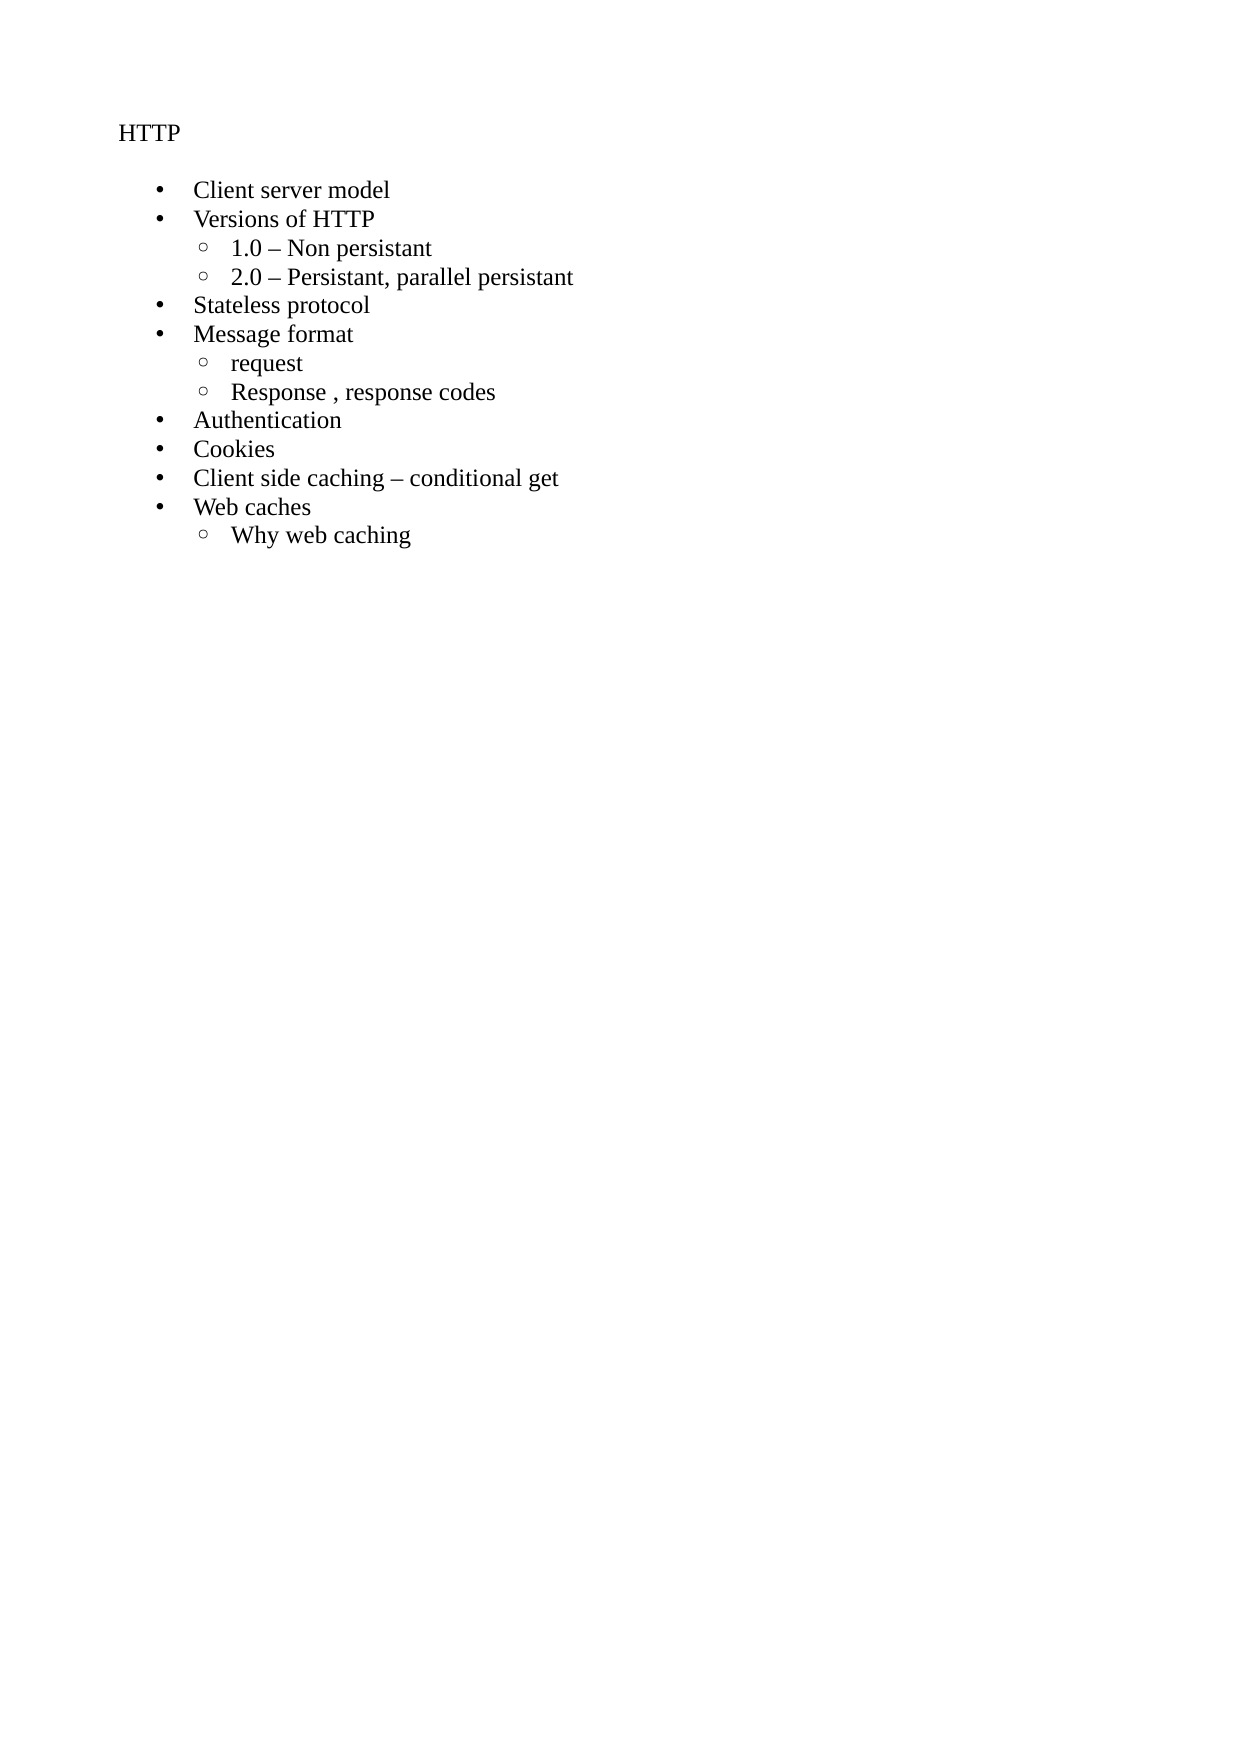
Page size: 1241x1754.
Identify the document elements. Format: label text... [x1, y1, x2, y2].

list request [193, 348, 1122, 377]
list Cookies [156, 434, 1122, 463]
list Client server model [156, 176, 1122, 204]
list Message format [156, 319, 1122, 348]
list 1.0 – Non persistant [193, 233, 1122, 262]
list Authentication [156, 406, 1122, 434]
list Stateless protocol [156, 291, 1122, 319]
list Response , response codes [193, 377, 1122, 406]
list Versions of HTTP [156, 204, 1122, 233]
list Why web caching [193, 521, 1122, 549]
list Client side caching – conditional get [156, 463, 1122, 492]
text HTTP [118, 118, 1122, 147]
list Web caches [156, 492, 1122, 521]
list 2.0 – Persistant, parallel persistant [193, 262, 1122, 291]
